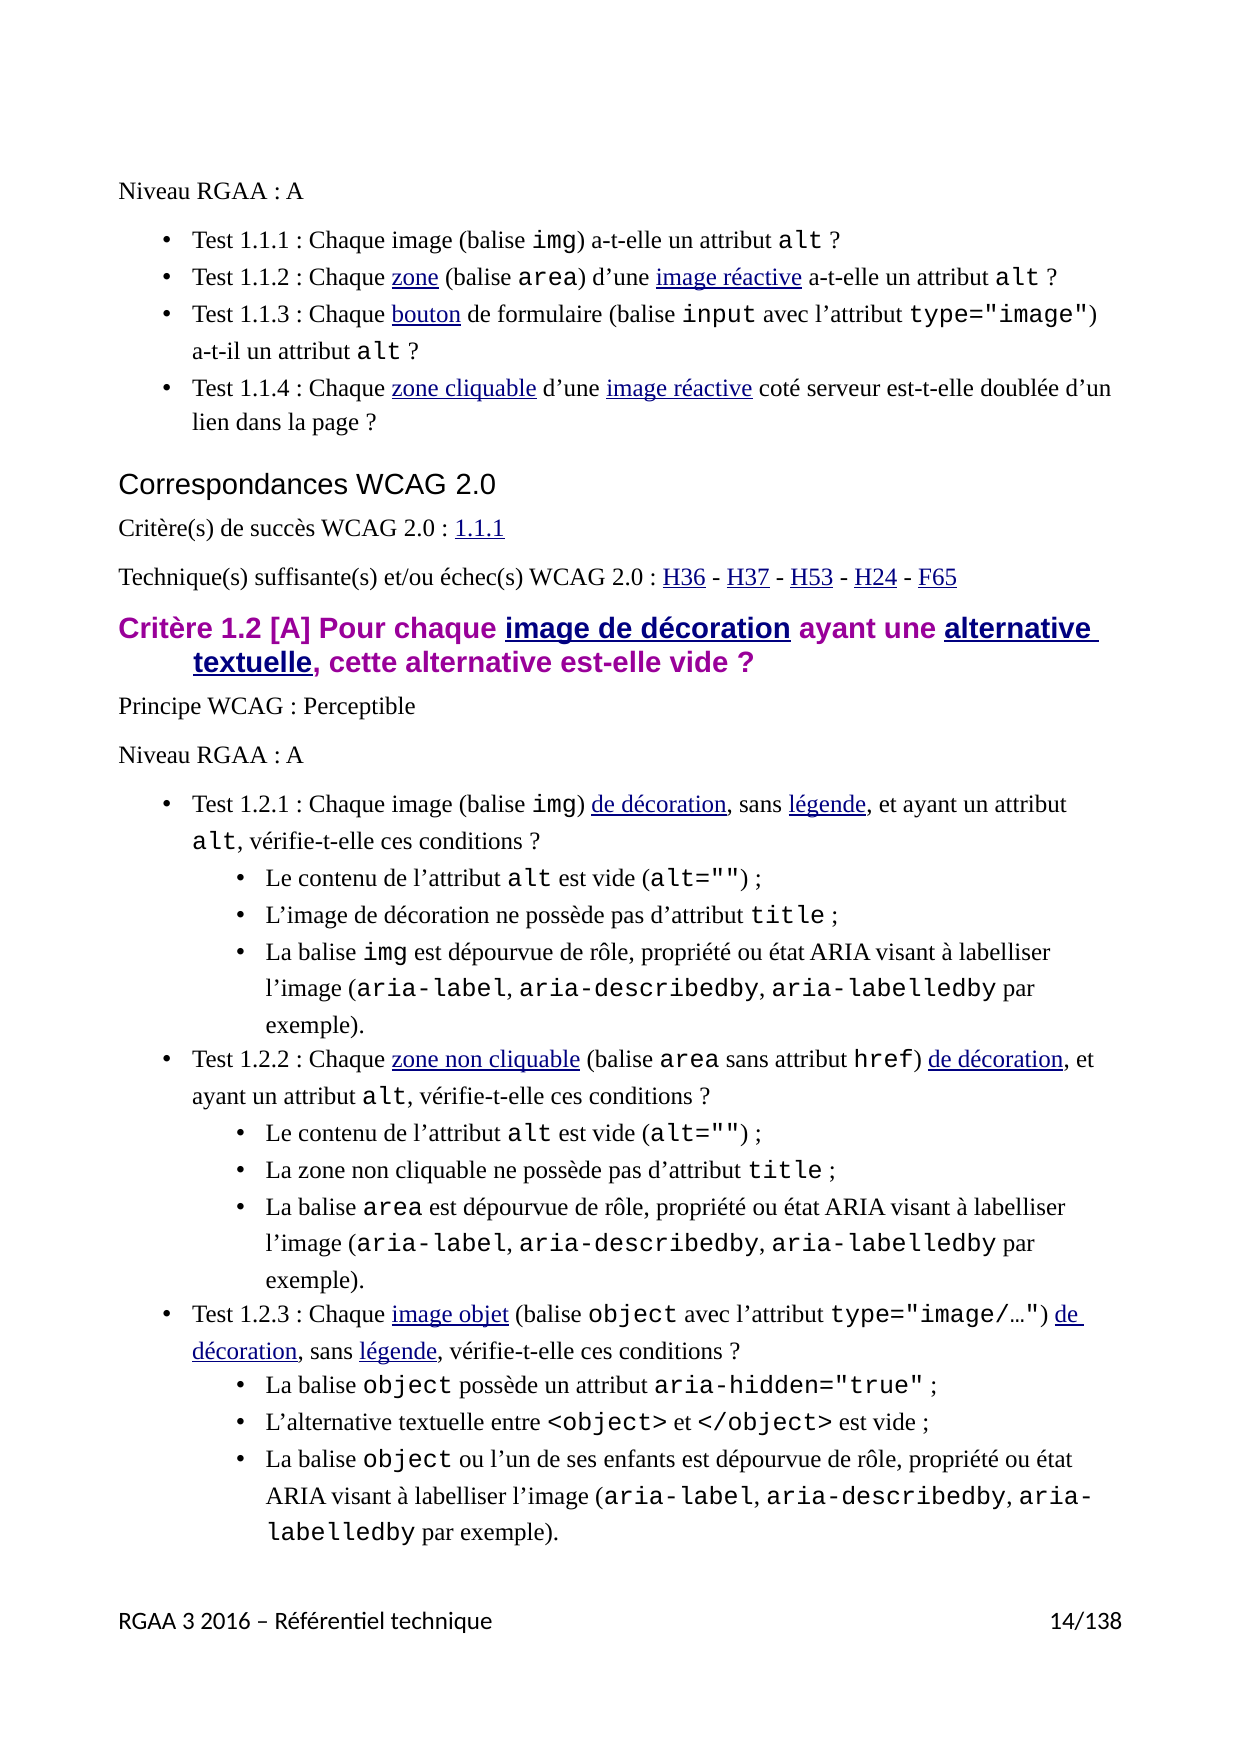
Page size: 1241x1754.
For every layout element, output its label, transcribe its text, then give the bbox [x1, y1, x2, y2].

text Critère(s) de succès WCAG 2.0 : 1.1.1 [118, 513, 1122, 542]
list La balise img est dépourvue de rôle, propriété ou état ARIA visant à labelliser l’image (aria-label, aria-describedby, aria-labelledby par exemple). [236, 937, 1122, 1038]
list Test 1.1.3 : Chaque bouton de formulaire (balise input avec l’attribut type="image") a-t-il un attribut alt ? [162, 299, 1122, 367]
list Test 1.2.1 : Chaque image (balise img) de décoration, sans légende, et ayant un attribut alt, vérifie-t-elle ces conditions ? [162, 789, 1122, 857]
list Test 1.1.4 : Chaque zone cliquable d’une image réactive coté serveur est-t-elle doublée d’un lien dans la page ? [162, 373, 1122, 436]
list Test 1.2.3 : Chaque image objet (balise object avec l’attribut type="image/…") de décoration, sans légende, vérifie-t-elle ces conditions ? [162, 1299, 1122, 1365]
list L’image de décoration ne possède pas d’attribut title ; [236, 900, 1122, 931]
list Le contenu de l’attribut alt est vide (alt="") ; [236, 863, 1122, 893]
list Test 1.1.1 : Chaque image (balise img) a-t-elle un attribut alt ? [162, 225, 1122, 256]
text Niveau RGAA : A [118, 740, 1122, 769]
list La balise object ou l’un de ses enfants est dépourvue de rôle, propriété ou état ARIA visant à labelliser l’image (aria-label, aria-describedby, aria-labelledby par exemple). [236, 1444, 1122, 1548]
list La balise area est dépourvue de rôle, propriété ou état ARIA visant à labelliser l’image (aria-label, aria-describedby, aria-labelledby par exemple). [236, 1192, 1122, 1294]
list Le contenu de l’attribut alt est vide (alt="") ; [236, 1118, 1122, 1149]
list Test 1.1.2 : Chaque zone (balise area) d’une image réactive a-t-elle un attribut alt ? [162, 262, 1122, 293]
text Technique(s) suffisante(s) et/ou échec(s) WCAG 2.0 : H36 - H37 - H53 - H24 - F65 [118, 562, 1122, 591]
list Test 1.2.2 : Chaque zone non cliquable (balise area sans attribut href) de décoration, et ayant un attribut alt, vérifie-t-elle ces conditions ? [162, 1044, 1122, 1112]
subtitle Correspondances WCAG 2.0 [118, 467, 1122, 500]
list L’alternative textuelle entre <object> et </object> est vide ; [236, 1407, 1122, 1438]
list La balise object possède un attribut aria-hidden="true" ; [236, 1370, 1122, 1401]
list La zone non cliquable ne possède pas d’attribut title ; [236, 1155, 1122, 1186]
text Principe WCAG : Perceptible [118, 691, 1122, 720]
text Niveau RGAA : A [118, 176, 1122, 205]
subtitle Critère 1.2 [A] Pour chaque image de décoration ayant une alternative textuelle, cette alternative est-elle vide ? [118, 611, 1122, 678]
